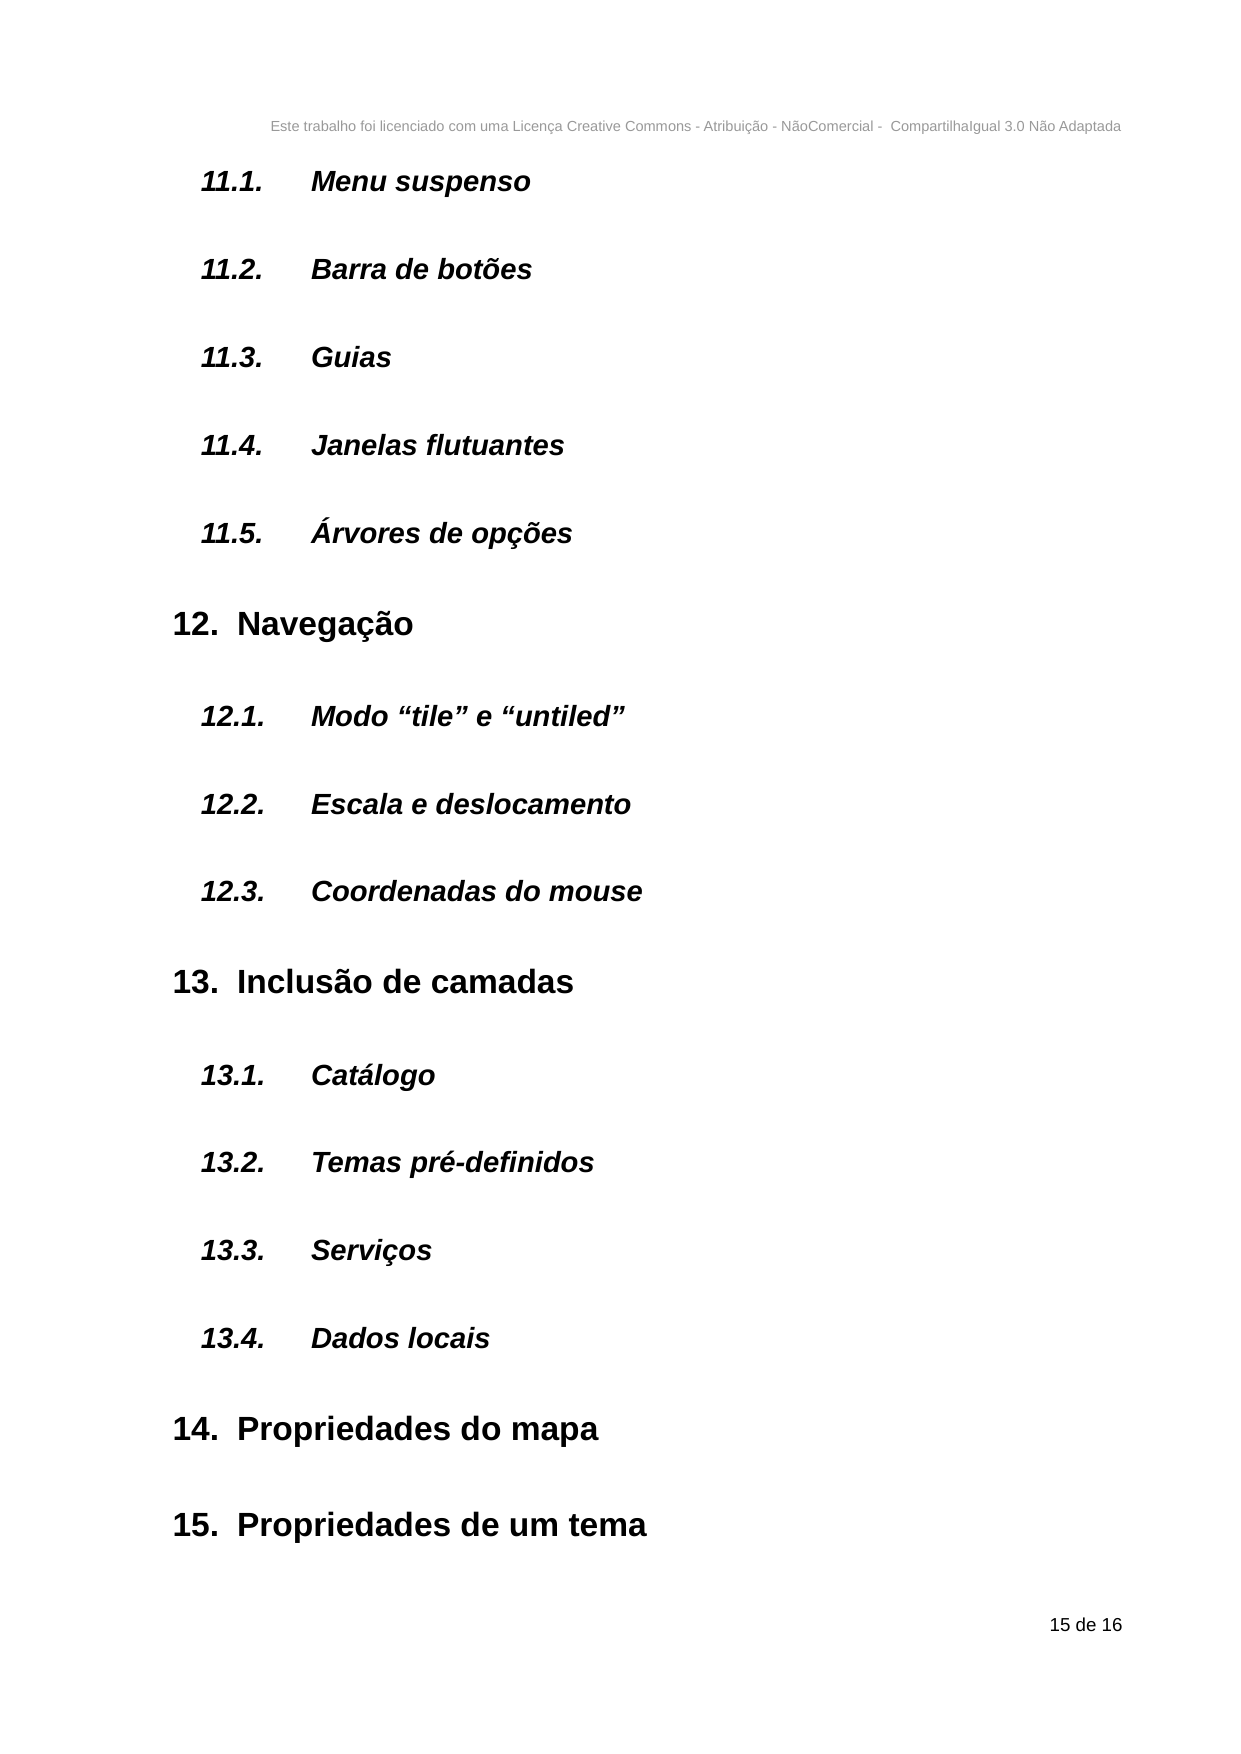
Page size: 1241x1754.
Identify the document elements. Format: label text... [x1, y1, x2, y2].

subtitle Catálogo [163, 1058, 1077, 1091]
subtitle Propriedades de um tema [163, 1504, 1077, 1543]
subtitle Barra de botões [163, 252, 1077, 286]
subtitle Dados locais [163, 1321, 1077, 1355]
subtitle Temas pré-definidos [163, 1146, 1077, 1179]
subtitle Árvores de opções [163, 516, 1077, 549]
subtitle Janelas flutuantes [163, 428, 1077, 461]
subtitle Inclusão de camadas [163, 962, 1077, 1001]
subtitle Escala e deslocamento [163, 787, 1077, 820]
subtitle Propriedades do mapa [163, 1409, 1077, 1448]
subtitle Modo “tile” e “untiled” [163, 699, 1077, 732]
subtitle Guias [163, 340, 1077, 373]
subtitle Serviços [163, 1233, 1077, 1267]
subtitle Coordenadas do mouse [163, 874, 1077, 908]
subtitle Navegação [163, 603, 1077, 642]
subtitle Menu suspenso [163, 164, 1077, 198]
